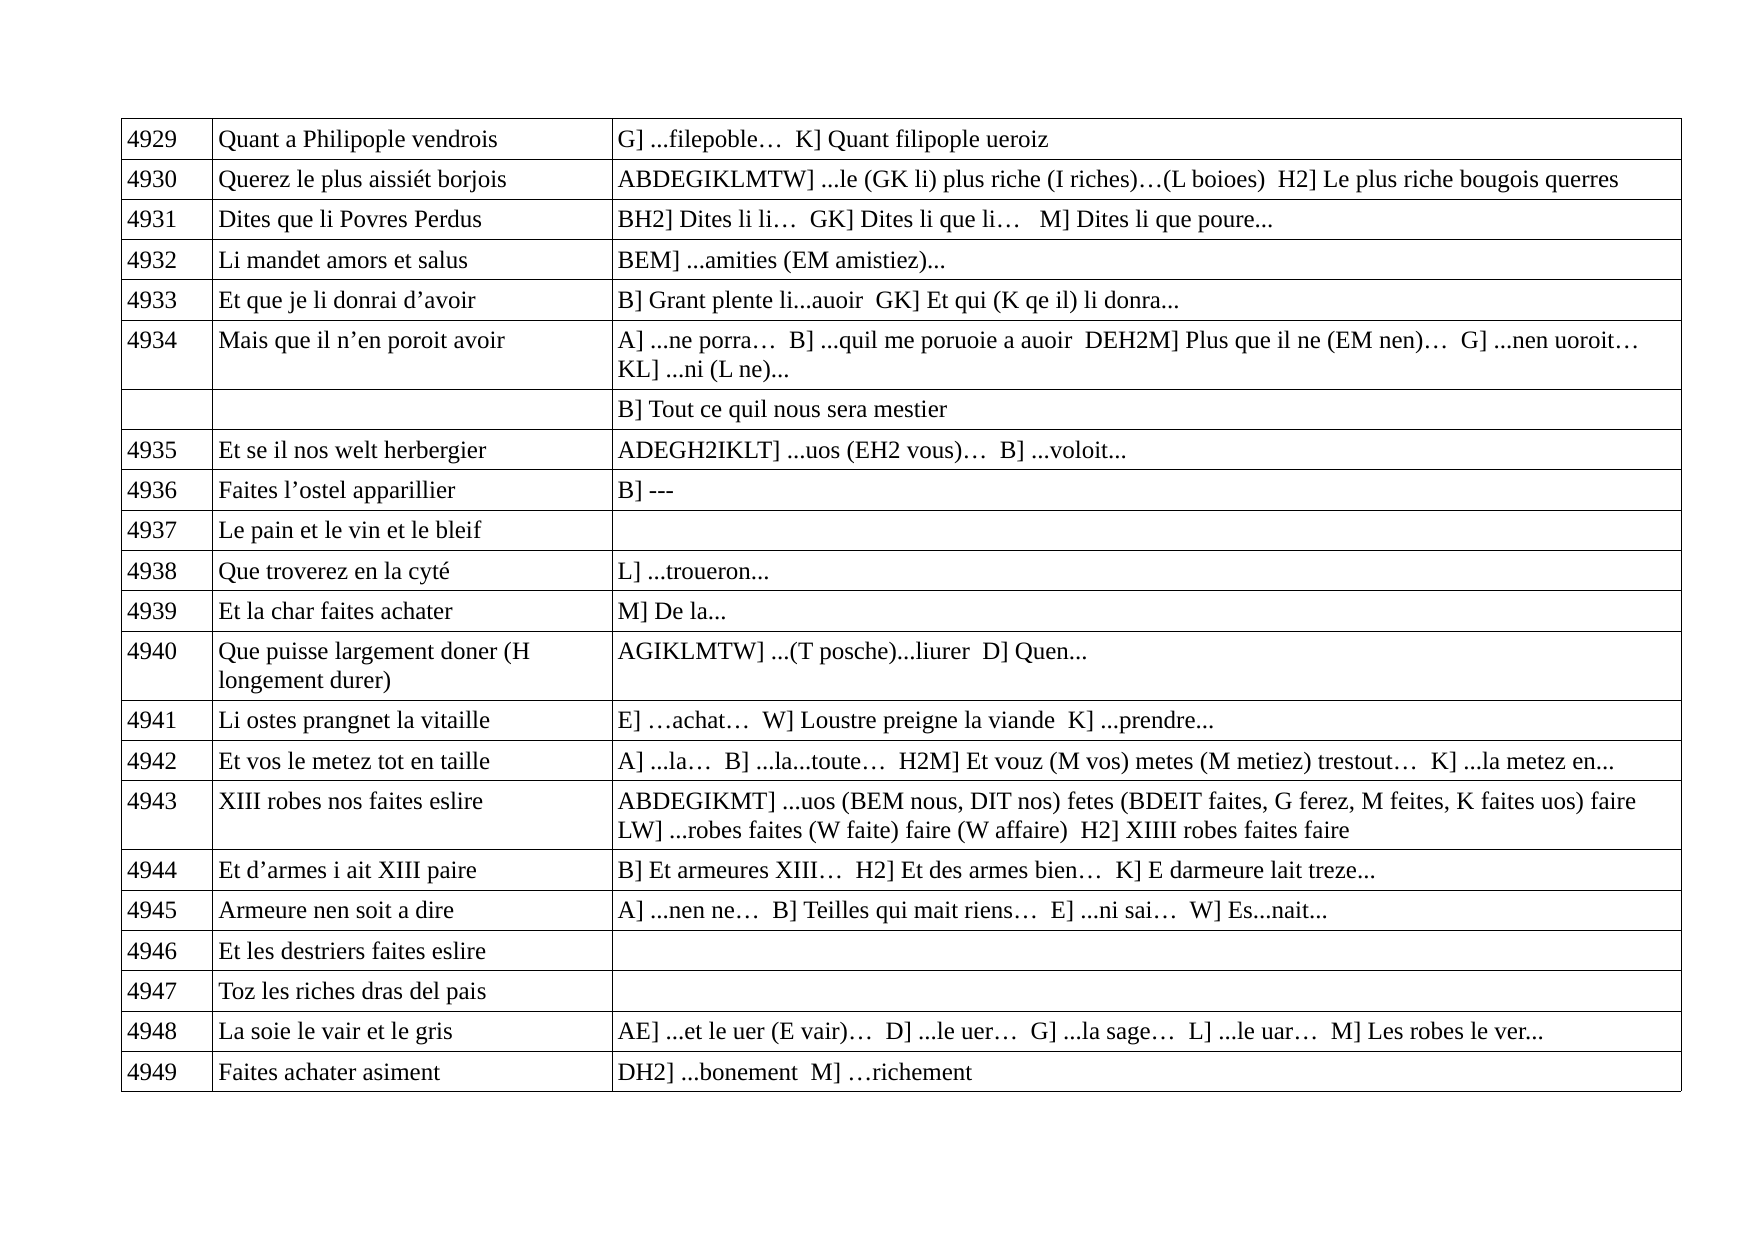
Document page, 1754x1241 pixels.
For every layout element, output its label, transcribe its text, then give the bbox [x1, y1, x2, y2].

table_cell 4935 [122, 430, 212, 469]
table_cell DH2] ...bonement M] …richement [613, 1052, 1681, 1091]
table_cell 4938 [122, 551, 212, 590]
table_cell 4937 [122, 511, 212, 550]
table_cell [213, 390, 612, 429]
table_cell A] ...la… B] ...la...toute… H2M] Et vouz (M vos) metes (M metiez) trestout… K] ...la metez en... [613, 741, 1681, 780]
table_cell 4943 [122, 781, 212, 849]
table_cell B] Et armeures XIII… H2] Et des armes bien… K] E darmeure lait treze... [613, 850, 1681, 890]
table_cell 4948 [122, 1012, 212, 1051]
table_cell 4945 [122, 891, 212, 930]
table_cell [613, 931, 1681, 970]
table_cell B] Grant plente li...auoir GK] Et qui (K qe il) li donra... [613, 280, 1681, 320]
table_cell Mais que il n’en poroit avoir [213, 321, 612, 389]
table_cell 4944 [122, 850, 212, 890]
table_cell 4947 [122, 971, 212, 1011]
table_cell Et d’armes i ait XIII paire [213, 850, 612, 890]
table_cell 4939 [122, 591, 212, 631]
table_cell ABDEGIKLMTW] ...le (GK li) plus riche (I riches)…(L boioes) H2] Le plus riche bougois querres [613, 160, 1681, 199]
table_cell Armeure nen soit a dire [213, 891, 612, 930]
table_cell B] Tout ce quil nous sera mestier [613, 390, 1681, 429]
table_cell XIII robes nos faites eslire [213, 781, 612, 849]
table_cell M] De la... [613, 591, 1681, 631]
table_cell 4933 [122, 280, 212, 320]
table_cell Et la char faites achater [213, 591, 612, 631]
table_cell 4949 [122, 1052, 212, 1091]
table_cell [613, 971, 1681, 1011]
table_cell 4942 [122, 741, 212, 780]
table_cell BH2] Dites li li… GK] Dites li que li… M] Dites li que poure... [613, 200, 1681, 239]
table_cell 4932 [122, 240, 212, 279]
table_cell [122, 390, 212, 429]
table_cell 4929 [122, 119, 212, 158]
table_cell Dites que li Povres Perdus [213, 200, 612, 239]
table_cell 4936 [122, 470, 212, 510]
table_cell Et se il nos welt herbergier [213, 430, 612, 469]
table_cell ADEGH2IKLT] ...uos (EH2 vous)… B] ...voloit... [613, 430, 1681, 469]
table_cell Li mandet amors et salus [213, 240, 612, 279]
table_cell 4931 [122, 200, 212, 239]
table_cell La soie le vair et le gris [213, 1012, 612, 1051]
table_cell Que puisse largement doner (H longement durer) [213, 632, 612, 700]
table_cell Quant a Philipople vendrois [213, 119, 612, 158]
table_cell Et les destriers faites eslire [213, 931, 612, 970]
table_cell Que troverez en la cyté [213, 551, 612, 590]
table_cell 4946 [122, 931, 212, 970]
table_cell Li ostes prangnet la vitaille [213, 701, 612, 740]
table_cell L] ...troueron... [613, 551, 1681, 590]
table_cell A] ...ne porra… B] ...quil me poruoie a auoir DEH2M] Plus que il ne (EM nen)… G] ...nen uoroit… KL] ...ni (L ne)... [613, 321, 1681, 389]
table_cell 4934 [122, 321, 212, 389]
table_cell Toz les riches dras del pais [213, 971, 612, 1011]
table_cell BEM] ...amities (EM amistiez)... [613, 240, 1681, 279]
table_cell 4940 [122, 632, 212, 700]
table_cell Querez le plus aissiét borjois [213, 160, 612, 199]
table_cell E] …achat… W] Loustre preigne la viande K] ...prendre... [613, 701, 1681, 740]
table_cell AE] ...et le uer (E vair)… D] ...le uer… G] ...la sage… L] ...le uar… M] Les robes le ver... [613, 1012, 1681, 1051]
table_cell 4941 [122, 701, 212, 740]
table_cell B] --- [613, 470, 1681, 510]
table_cell A] ...nen ne… B] Teilles qui mait riens… E] ...ni sai… W] Es...nait... [613, 891, 1681, 930]
table_cell 4930 [122, 160, 212, 199]
table_cell Le pain et le vin et le bleif [213, 511, 612, 550]
table_cell G] ...filepoble… K] Quant filipople ueroiz [613, 119, 1681, 158]
table_cell Faites achater asiment [213, 1052, 612, 1091]
table_cell AGIKLMTW] ...(T posche)...liurer D] Quen... [613, 632, 1681, 700]
table_cell Et vos le metez tot en taille [213, 741, 612, 780]
table_cell Et que je li donrai d’avoir [213, 280, 612, 320]
table_cell ABDEGIKMT] ...uos (BEM nous, DIT nos) fetes (BDEIT faites, G ferez, M feites, K faites uos) faire LW] ...robes faites (W faite) faire (W affaire) H2] XIIII robes faites faire [613, 781, 1681, 849]
table_cell [613, 511, 1681, 550]
table_cell Faites l’ostel apparillier [213, 470, 612, 510]
